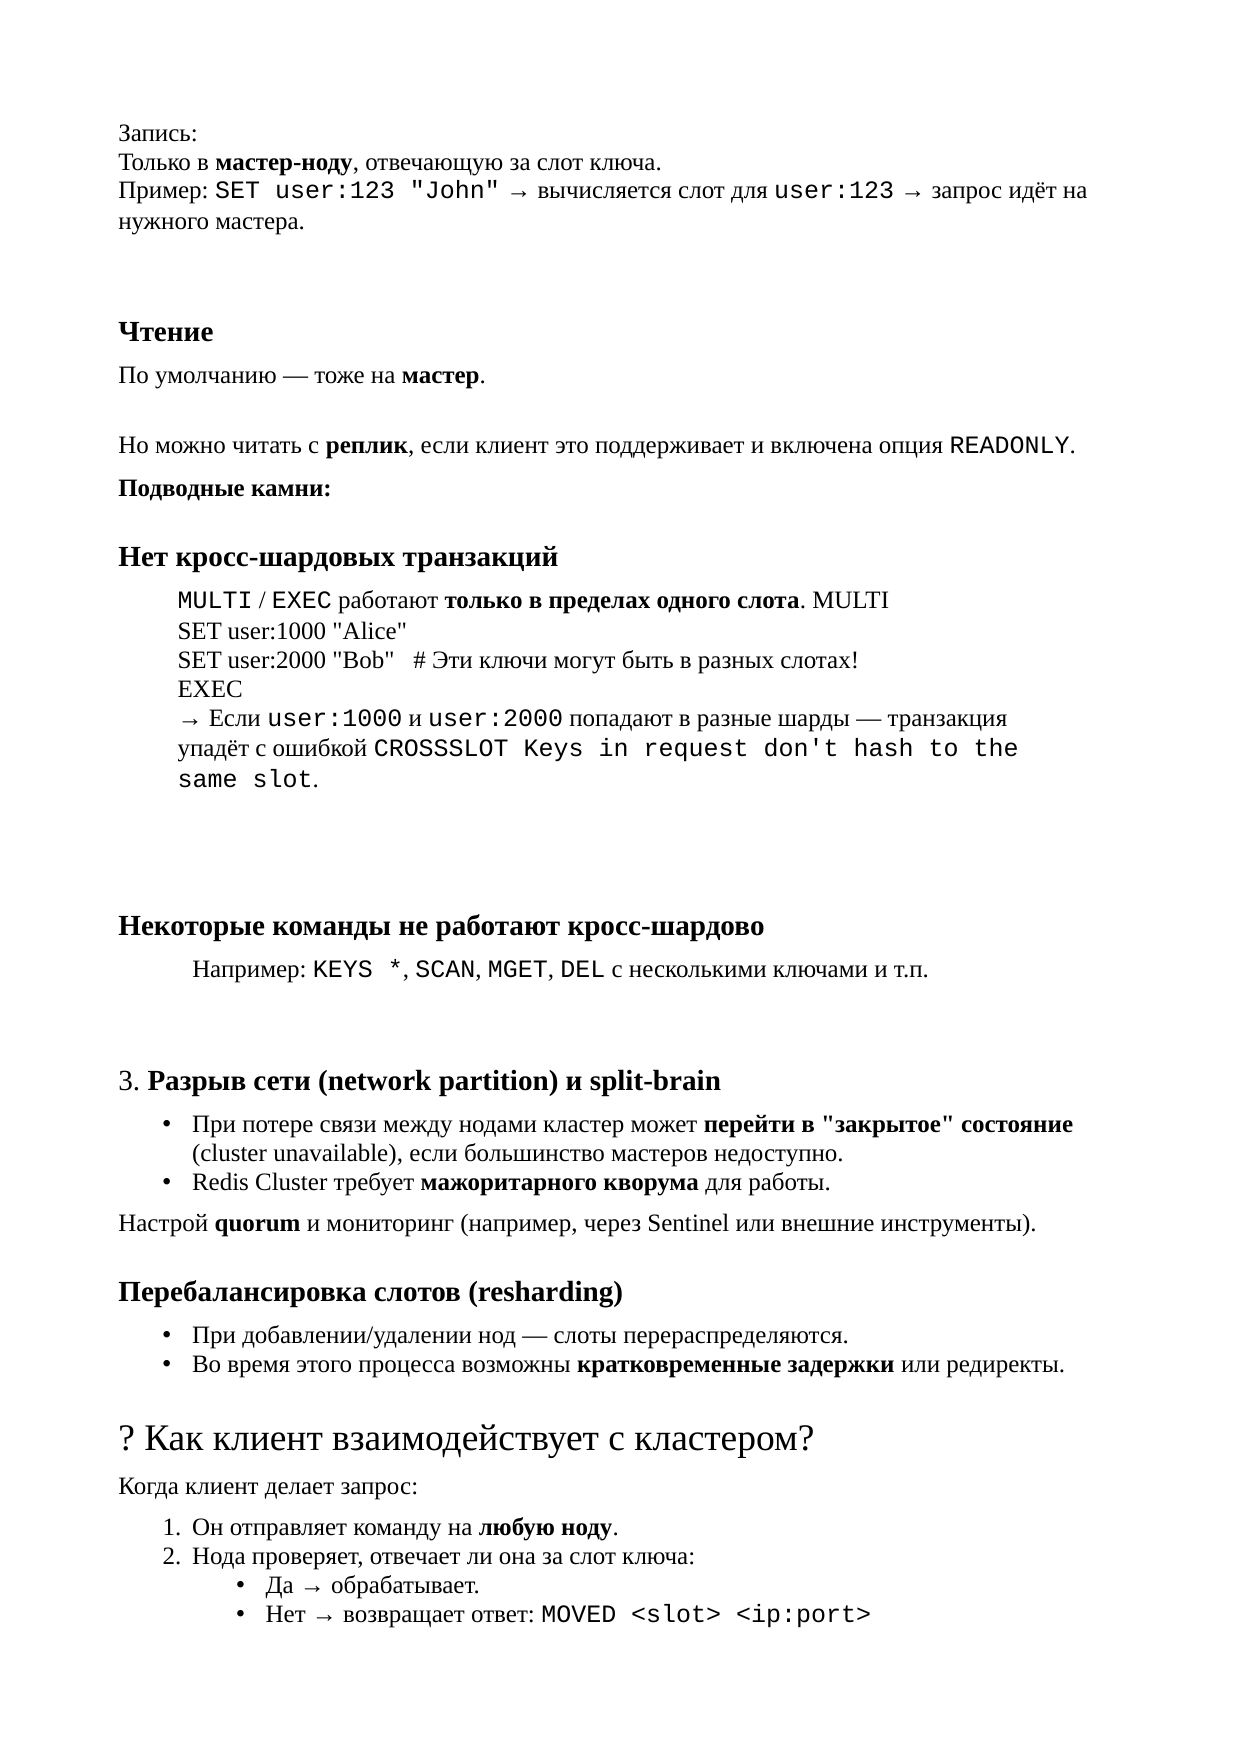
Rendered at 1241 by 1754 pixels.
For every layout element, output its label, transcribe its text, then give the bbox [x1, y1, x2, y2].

text Запись: Только в мастер-ноду, отвечающую за слот ключа. Пример: SET user:123 "John" → вычисляется слот для user:123 → запрос идёт на нужного мастера. [118, 118, 1122, 235]
subtitle Некоторые команды не работают кросс-шардово [118, 908, 1063, 941]
subtitle Нет кросс-шардовых транзакций [118, 539, 1122, 573]
subtitle Перебалансировка слотов (resharding) [118, 1274, 1063, 1308]
list Нет → возвращает ответ: MOVED <slot> <ip:port> [236, 1599, 1122, 1629]
list Он отправляет команду на любую ноду. [162, 1512, 1122, 1541]
subtitle 3. Разрыв сети (network partition) и split-brain [118, 1063, 1063, 1097]
list Нода проверяет, отвечает ли она за слот ключа: [162, 1541, 1122, 1570]
text По умолчанию — тоже на мастер. [118, 360, 1122, 417]
list Во время этого процесса возможны кратковременные задержки или редиректы. [162, 1349, 1122, 1378]
list Да → обрабатывает. [236, 1570, 1122, 1599]
list Redis Cluster требует мажоритарного кворума для работы. [162, 1167, 1122, 1196]
text MULTI / EXEC работают только в пределах одного слота. MULTI SET user:1000 "Alice" SET user:2000 "Bob" # Эти ключи могут быть в разных слотах! EXEC → Если user:1000 и user:2000 попадают в разные шарды — транзакция упадёт с ошибкой CROSSSLOT Keys in request don't hash to the same slot. [177, 586, 1063, 795]
text Настрой quorum и мониторинг (например, через Sentinel или внешние инструменты). [118, 1208, 1063, 1237]
subtitle ? Как клиент взаимодействует с кластером? [118, 1416, 1063, 1459]
text Например: KEYS *, SCAN, MGET, DEL с несколькими ключами и т.п. [118, 954, 1063, 985]
text Когда клиент делает запрос: [118, 1471, 1122, 1500]
list При потере связи между нодами кластер может перейти в "закрытое" состояние (cluster unavailable), если большинство мастеров недоступно. [162, 1109, 1122, 1167]
list При добавлении/удалении нод — слоты перераспределяются. [162, 1321, 1122, 1349]
text Подводные камни: [118, 473, 1122, 502]
text Но можно читать с реплик, если клиент это поддерживает и включена опция READONLY. [118, 430, 1122, 461]
subtitle Чтение [118, 314, 1122, 347]
